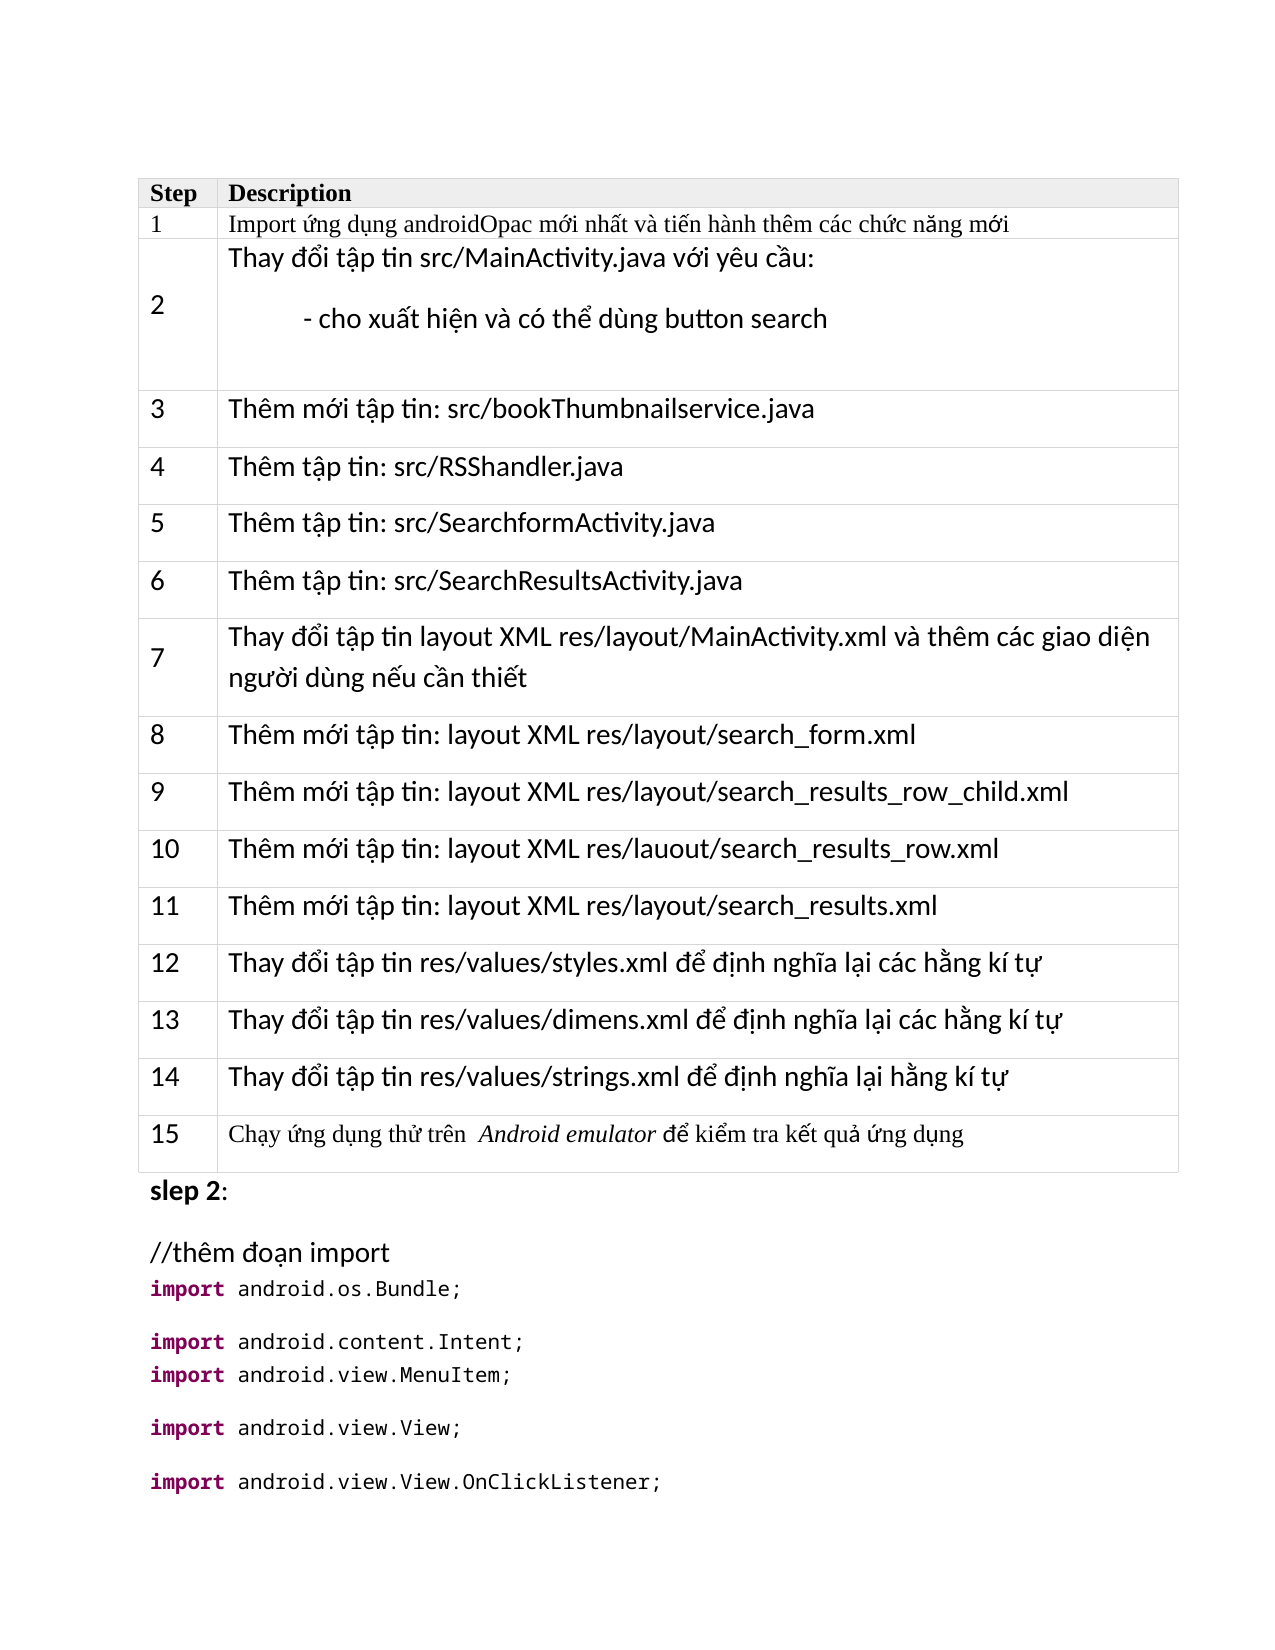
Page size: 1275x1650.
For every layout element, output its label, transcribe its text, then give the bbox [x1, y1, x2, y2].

table_cell 2 [139, 239, 217, 390]
text //thêm đoạn import import android.os.Bundle; [150, 1234, 1125, 1302]
table_cell Thay đổi tập tin res/values/strings.xml để định nghĩa lại hằng kí tự [218, 1059, 1178, 1115]
table_cell Thay đổi tập tin res/values/styles.xml để định nghĩa lại các hằng kí tự [218, 945, 1178, 1001]
table_cell Thêm mới tập tin: layout XML res/layout/search_results_row_child.xml [218, 774, 1178, 830]
table_cell 11 [139, 888, 217, 944]
table_cell Import ứng dụng androidOpac mới nhất và tiến hành thêm các chức năng mới [218, 208, 1178, 238]
text ‎ [150, 150, 1125, 178]
table_cell 12 [139, 945, 217, 1001]
table_cell Thêm tập tin: src/RSShandler.java [218, 448, 1178, 504]
table_cell 14 [139, 1059, 217, 1115]
table_cell Thay đổi tập tin layout XML res/layout/MainActivity.xml và thêm các giao diện người dùng nếu cần thiết [218, 619, 1178, 716]
table_header Description [218, 179, 1178, 207]
table_cell Thêm mới tập tin: src/bookThumbnailservice.java [218, 391, 1178, 447]
table_cell 1 [139, 208, 217, 238]
table_cell Thêm mới tập tin: layout XML res/layout/search_results.xml [218, 888, 1178, 944]
text import android.view.View; [150, 1413, 1125, 1442]
table_cell 13 [139, 1002, 217, 1058]
table_cell 10 [139, 831, 217, 887]
table_cell Chạy ứng dụng thử trên Android emulator để kiểm tra kết quả ứng dụng [218, 1116, 1178, 1172]
text import android.view.View.OnClickListener; [150, 1467, 1125, 1495]
table_cell Thêm mới tập tin: layout XML res/layout/search_form.xml [218, 717, 1178, 773]
table_cell Thay đổi tập tin src/MainActivity.java với yêu cầu: - cho xuất hiện và có thể dùng button search [218, 239, 1178, 390]
table_cell Thêm tập tin: src/SearchformActivity.java [218, 505, 1178, 561]
table_cell Thêm mới tập tin: layout XML res/lauout/search_results_row.xml [218, 831, 1178, 887]
table_cell 9 [139, 774, 217, 830]
table_cell 7 [139, 619, 217, 716]
text import android.content.Intent; import android.view.MenuItem; [150, 1327, 1125, 1388]
table_header Step [139, 179, 217, 207]
table_cell Thêm tập tin: src/SearchResultsActivity.java [218, 562, 1178, 618]
table_cell 4 [139, 448, 217, 504]
table_cell 8 [139, 717, 217, 773]
table_cell 5 [139, 505, 217, 561]
table_cell 15 [139, 1116, 217, 1172]
table_cell 3 [139, 391, 217, 447]
table_cell 6 [139, 562, 217, 618]
table_cell Thay đổi tập tin res/values/dimens.xml để định nghĩa lại các hằng kí tự [218, 1002, 1178, 1058]
text slep 2: [150, 1173, 1125, 1208]
